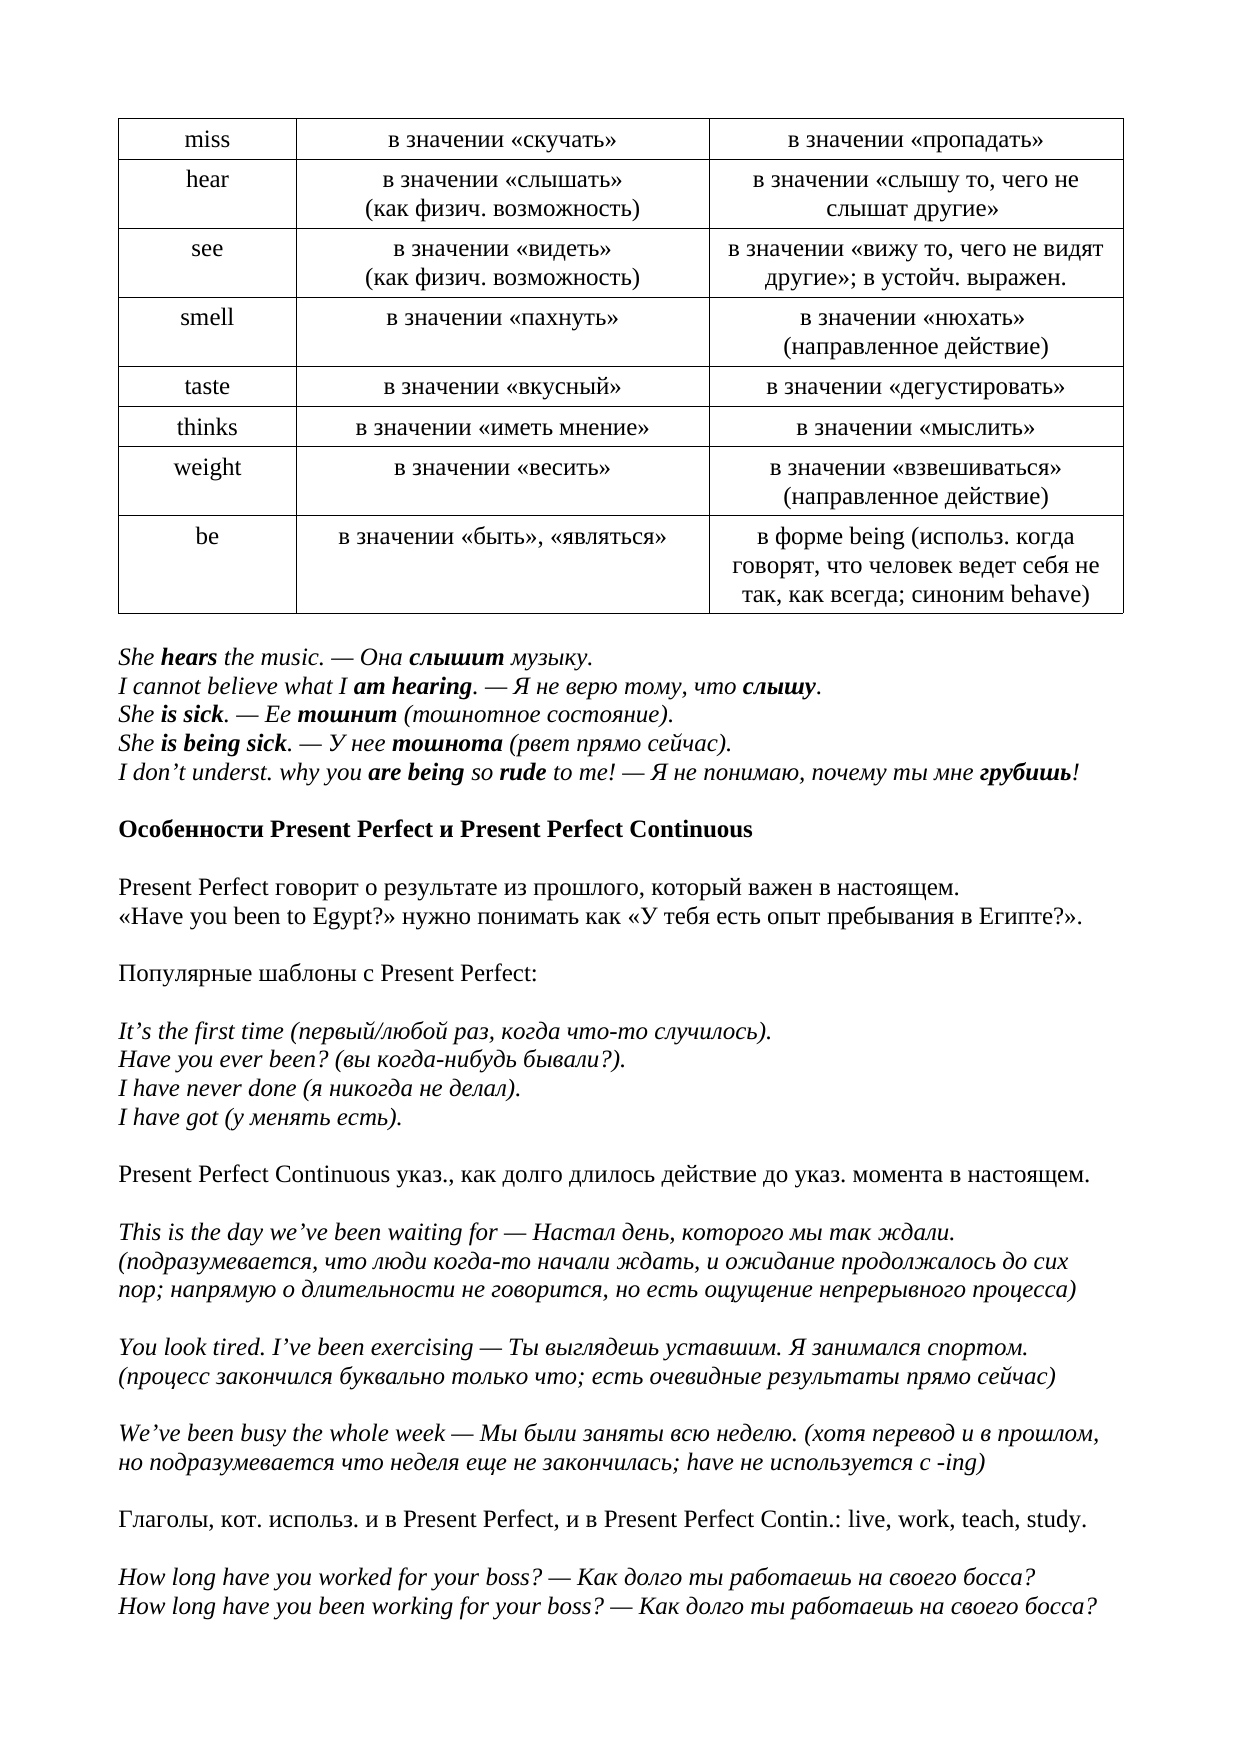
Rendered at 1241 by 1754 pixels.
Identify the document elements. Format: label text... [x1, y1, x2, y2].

text Глаголы, кот. использ. и в Present Perfect, и в Present Perfect Contin.: live, work, teach, study. [118, 1504, 1122, 1533]
table_cell weight [119, 447, 296, 515]
text Present Perfect говорит о результате из прошлого, который важен в настоящем. [118, 872, 1122, 901]
table_cell thinks [119, 407, 296, 446]
table_cell в значении «мыслить» [710, 407, 1123, 446]
table_cell в значении «вижу то, чего не видят другие»; в устойч. выражен. [710, 229, 1123, 297]
text She is sick. — Ее тошнит (тошнотное состояние). [118, 699, 1122, 728]
table_cell в значении «скучать» [297, 119, 709, 158]
table_cell smell [119, 298, 296, 366]
table_cell miss [119, 119, 296, 158]
text Have you ever been? (вы когда-нибудь бывали?). [118, 1044, 1122, 1073]
text This is the day we’ve been waiting for — Настал день, которого мы так ждали. (подразумевается, что люди когда-то начали ждать, и ожидание продолжалось до сих пор; напрямую о длительности не говорится, но есть ощущение непрерывного процесса) [118, 1217, 1122, 1303]
text «Have you been to Egypt?» нужно понимать как «У тебя есть опыт пребывания в Египте?». [118, 901, 1122, 929]
table_cell в значении «вкусный» [297, 367, 709, 406]
text She hears the music. — Она слышит музыку. [118, 642, 1122, 671]
table_cell в значении «слышать» (как физич. возможность) [297, 160, 709, 227]
table_cell в значении «слышу то, чего не слышат другие» [710, 160, 1123, 227]
text It’s the first time (первый/любой раз, когда что-то случилось). [118, 1016, 1122, 1044]
table_cell в значении «иметь мнение» [297, 407, 709, 446]
text You look tired. I’ve been exercising — Ты выглядешь уставшим. Я занимался спортом. (процесс закончился буквально только что; есть очевидные результаты прямо сейчас) [118, 1332, 1122, 1389]
table_cell в форме being (использ. когда говорят, что человек ведет себя не так, как всегда; синоним behave) [710, 516, 1123, 613]
table_cell в значении «быть», «являться» [297, 516, 709, 613]
table_cell see [119, 229, 296, 297]
table_cell в значении «видеть» (как физич. возможность) [297, 229, 709, 297]
text Present Perfect Continuous указ., как долго длилось действие до указ. момента в настоящем. [118, 1159, 1122, 1188]
table_cell в значении «весить» [297, 447, 709, 515]
table_cell в значении «пахнуть» [297, 298, 709, 366]
text I have got (у менять есть). [118, 1102, 1122, 1131]
text I have never done (я никогда не делал). [118, 1073, 1122, 1102]
text Популярные шаблоны с Present Perfect: [118, 958, 1122, 987]
table_cell в значении «дегустировать» [710, 367, 1123, 406]
text How long have you been working for your boss? — Как долго ты работаешь на своего босса? [118, 1591, 1122, 1619]
text I cannot believe what I am hearing. — Я не верю тому, что слышу. [118, 671, 1122, 699]
text We’ve been busy the whole week — Мы были заняты всю неделю. (хотя перевод и в прошлом, но подразумевается что неделя еще не закончилась; have не используется с -ing) [118, 1418, 1122, 1476]
table_cell hear [119, 160, 296, 227]
text She is being sick. — У нее тошнота (рвет прямо сейчас). [118, 728, 1122, 757]
text I don’t underst. why you are being so rude to me! — Я не понимаю, почему ты мне грубишь! [118, 757, 1122, 786]
table_cell taste [119, 367, 296, 406]
table_cell в значении «взвешиваться» (направленное действие) [710, 447, 1123, 515]
table_cell в значении «пропадать» [710, 119, 1123, 158]
text How long have you worked for your boss? — Как долго ты работаешь на своего босса? [118, 1562, 1122, 1591]
table_cell в значении «нюхать» (направленное действие) [710, 298, 1123, 366]
table_cell be [119, 516, 296, 613]
text Особенности Present Perfect и Present Perfect Continuous [118, 814, 1122, 843]
